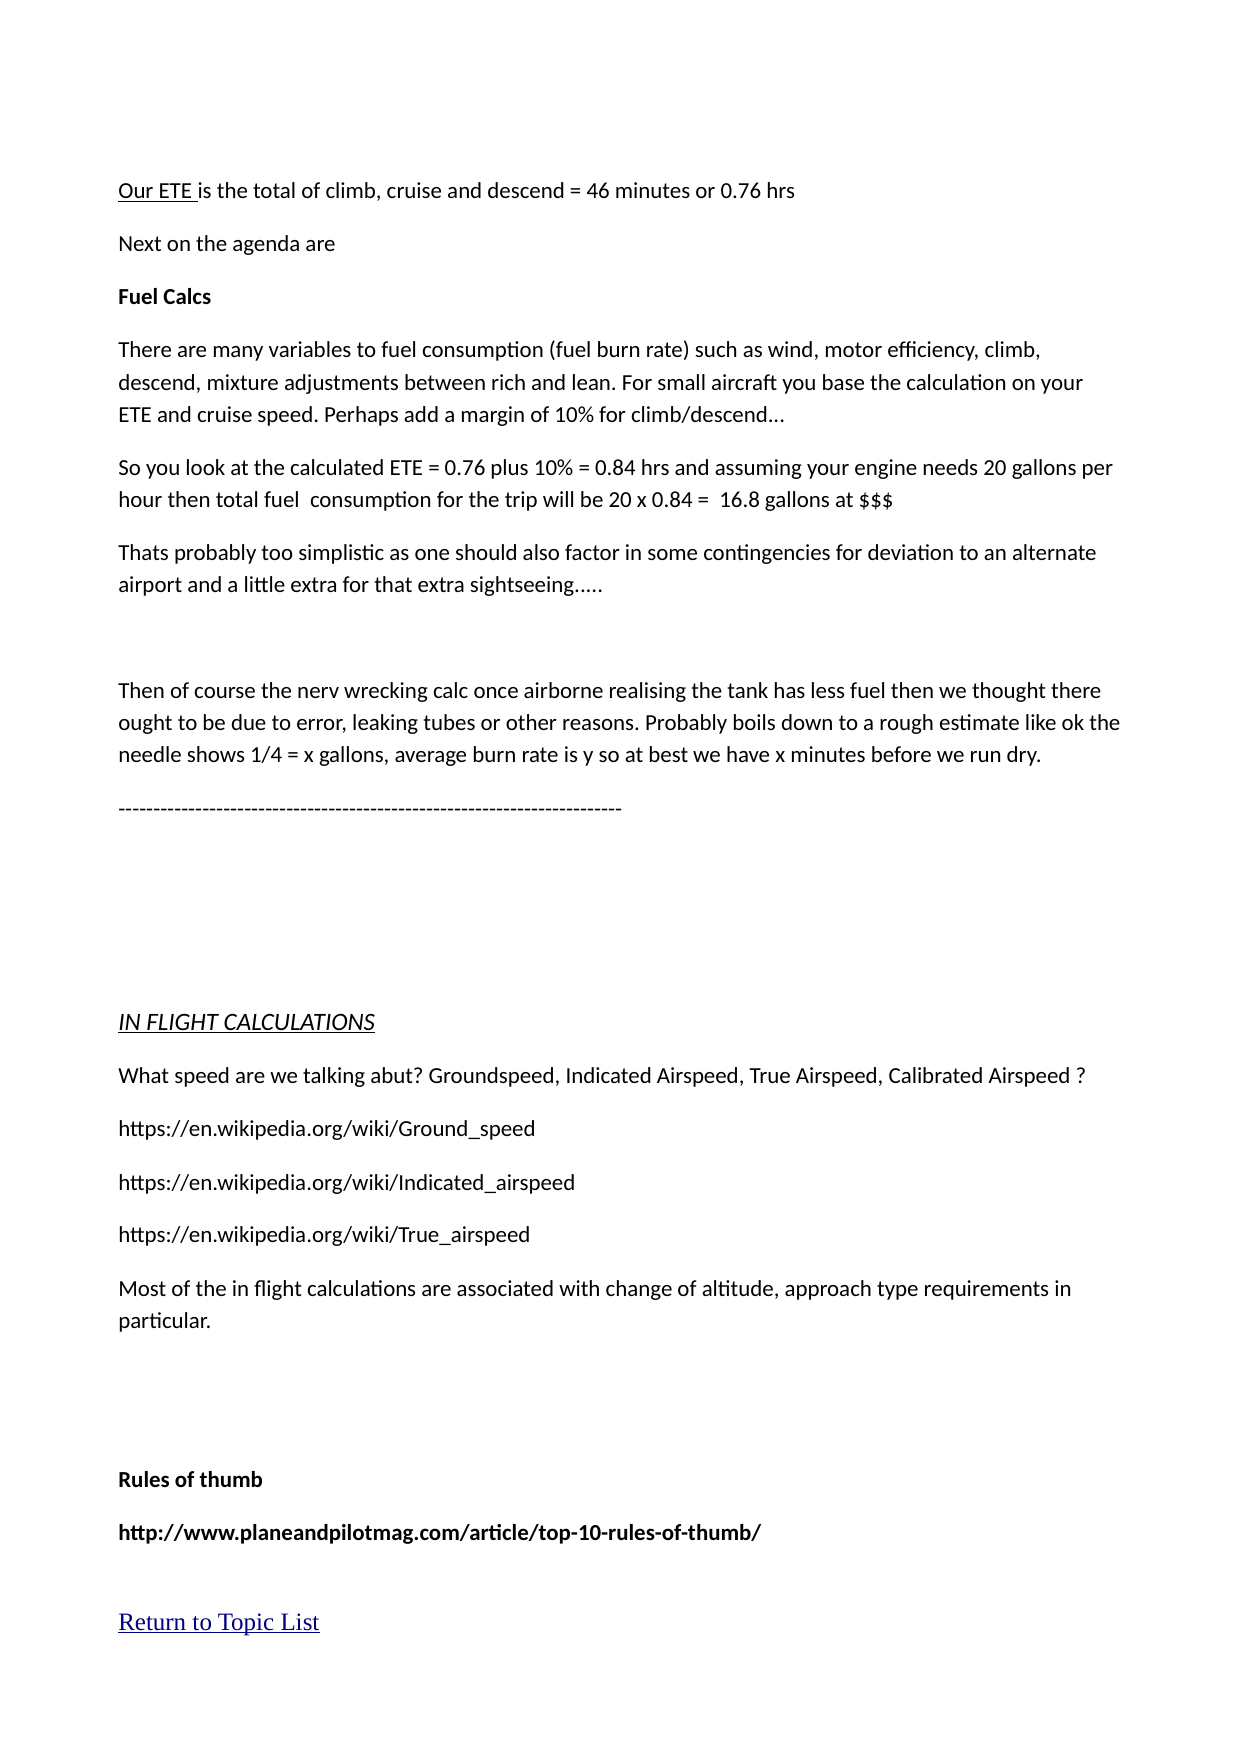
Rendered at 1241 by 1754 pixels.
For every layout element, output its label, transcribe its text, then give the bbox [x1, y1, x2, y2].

text https://en.wikipedia.org/wiki/Ground_speed [118, 1114, 1122, 1143]
text Next on the agenda are [118, 229, 1122, 257]
text https://en.wikipedia.org/wiki/Indicated_airspeed [118, 1168, 1122, 1196]
text There are many variables to fuel consumption (fuel burn rate) such as wind, motor efficiency, climb, descend, mixture adjustments between rich and lean. For small aircraft you base the calculation on your ETE and cruise speed. Perhaps add a margin of 10% for climb/descend... [118, 335, 1122, 428]
text So you look at the calculated ETE = 0.76 plus 10% = 0.84 hrs and assuming your engine needs 20 gallons per hour then total fuel consumption for the trip will be 20 x 0.84 = 16.8 gallons at $$$ [118, 453, 1122, 513]
text Thats probably too simplistic as one should also factor in some contingencies for deviation to an alternate airport and a little extra for that extra sightseeing..... [118, 538, 1122, 598]
text Most of the in flight calculations are associated with change of altitude, approach type requirements in particular. [118, 1274, 1122, 1334]
text ------------------------------------------------------------------------ [118, 794, 1122, 822]
text Rules of thumb [118, 1465, 1122, 1493]
text Then of course the nerv wrecking calc once airborne realising the tank has less fuel then we thought there ought to be due to error, leaking tubes or other reasons. Probably boils down to a rough estimate like ok the needle shows 1/4 = x gallons, average burn rate is y so at best we have x minutes before we run dry. [118, 676, 1122, 769]
text Our ETE is the total of climb, cruise and descend = 46 minutes or 0.76 hrs [118, 176, 1122, 204]
text https://en.wikipedia.org/wiki/True_airspeed [118, 1221, 1122, 1249]
text What speed are we talking abut? Groundspeed, Indicated Airspeed, True Airspeed, Calibrated Airspeed ? [118, 1062, 1122, 1089]
text IN FLIGHT CALCULATIONS [118, 1006, 1122, 1036]
text http://www.planeandpilotmag.com/article/top-10-rules-of-thumb/ [118, 1518, 1122, 1546]
text Fuel Calcs [118, 282, 1122, 310]
